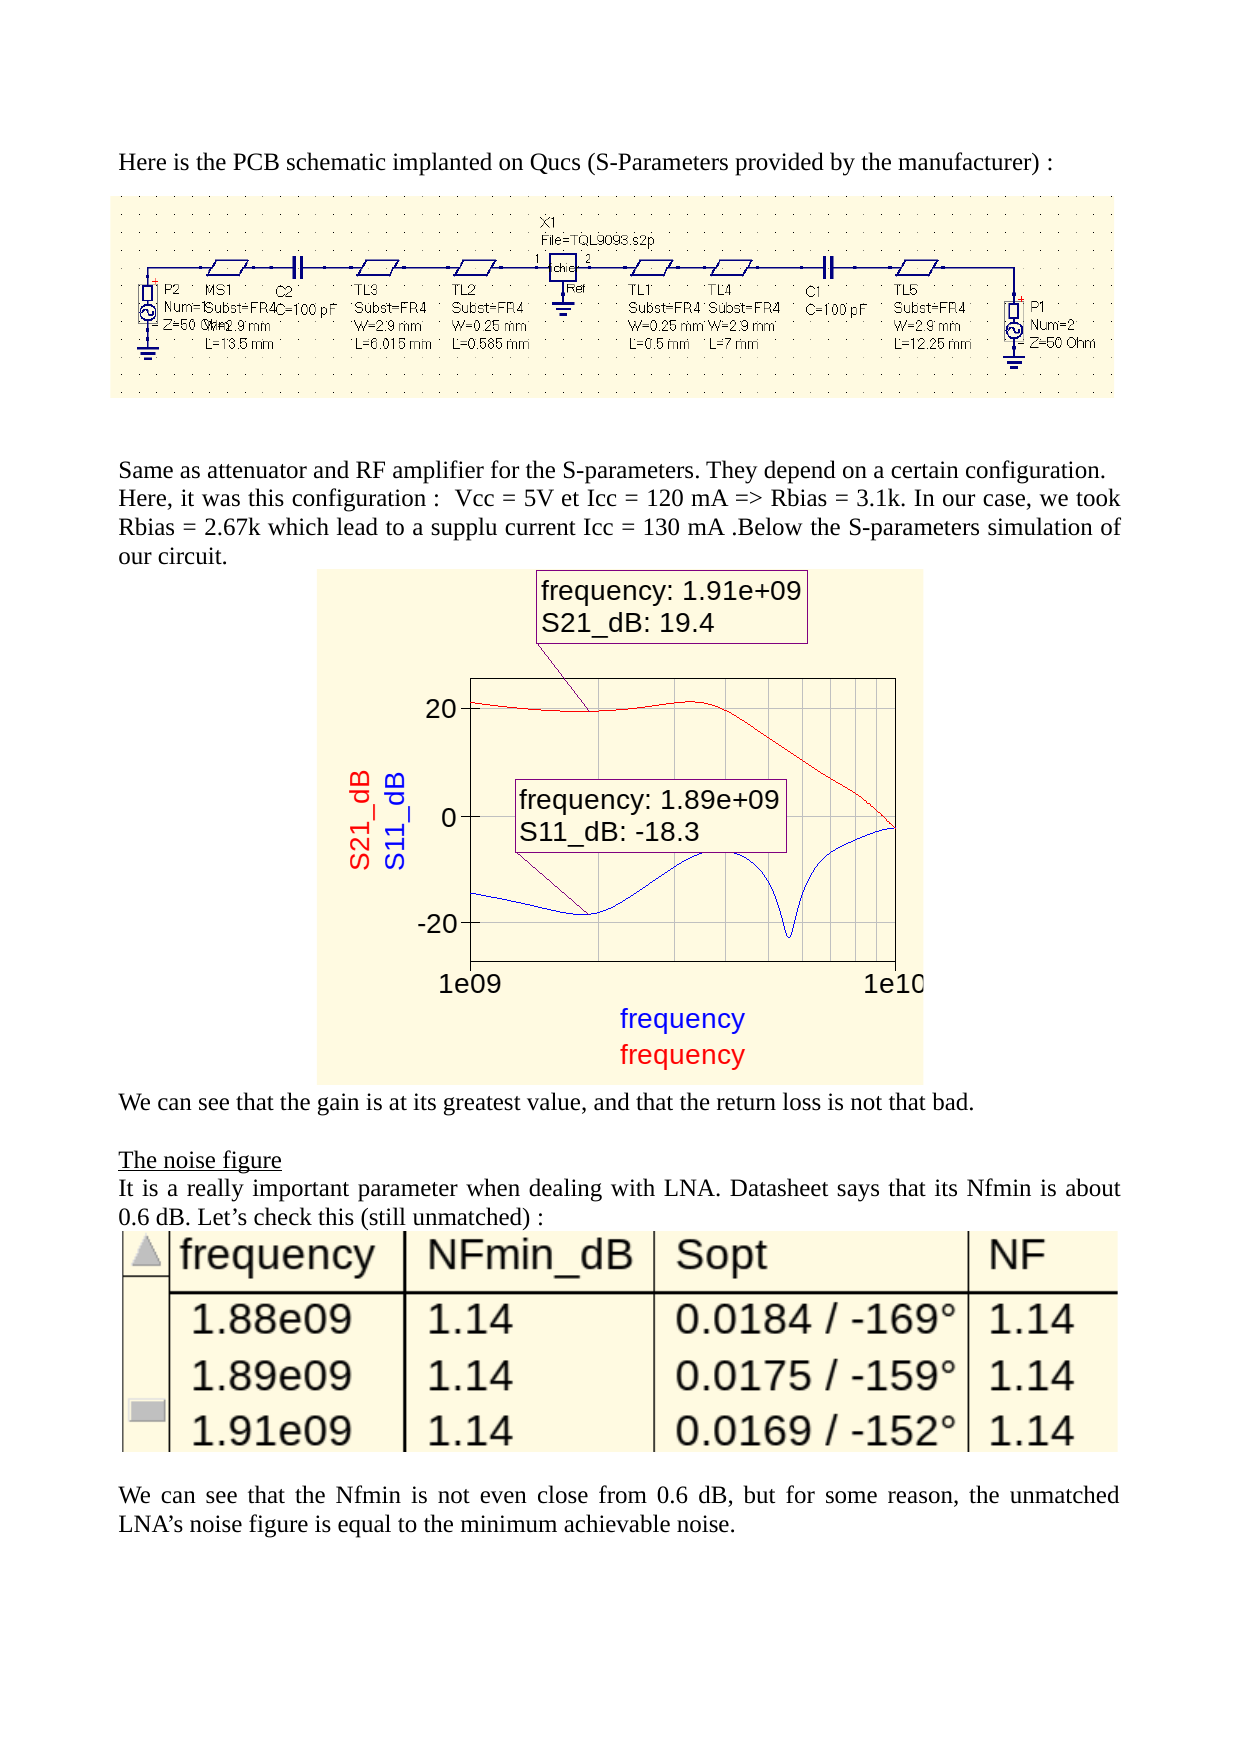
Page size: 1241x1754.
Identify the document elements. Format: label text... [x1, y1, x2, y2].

text We can see that the Nfmin is not even close from 0.6 dB, but for some reason, the unmatched LNA’s noise figure is equal to the minimum achievable noise. [118, 1480, 1122, 1538]
picture [316, 569, 924, 1085]
text Same as attenuator and RF amplifier for the S-parameters. They depend on a certain configuration. [118, 455, 1122, 483]
text The noise figure [118, 1145, 1122, 1173]
text We can see that the gain is at its greatest value, and that the return loss is not that bad. [118, 1087, 1122, 1116]
picture [122, 1231, 1118, 1452]
picture [110, 196, 1115, 398]
text Here, it was this configuration : Vcc = 5V et Icc = 120 mA => Rbias = 3.1k. In our case, we took Rbias = 2.67k which lead to a supplu current Icc = 130 mA .Below the S-parameters simulation of our circuit. [118, 483, 1122, 570]
text It is a really important parameter when dealing with LNA. Datasheet says that its Nfmin is about 0.6 dB. Let’s check this (still unmatched) : [118, 1173, 1122, 1231]
text Here is the PCB schematic implanted on Qucs (S-Parameters provided by the manufacturer) : [118, 147, 1122, 176]
